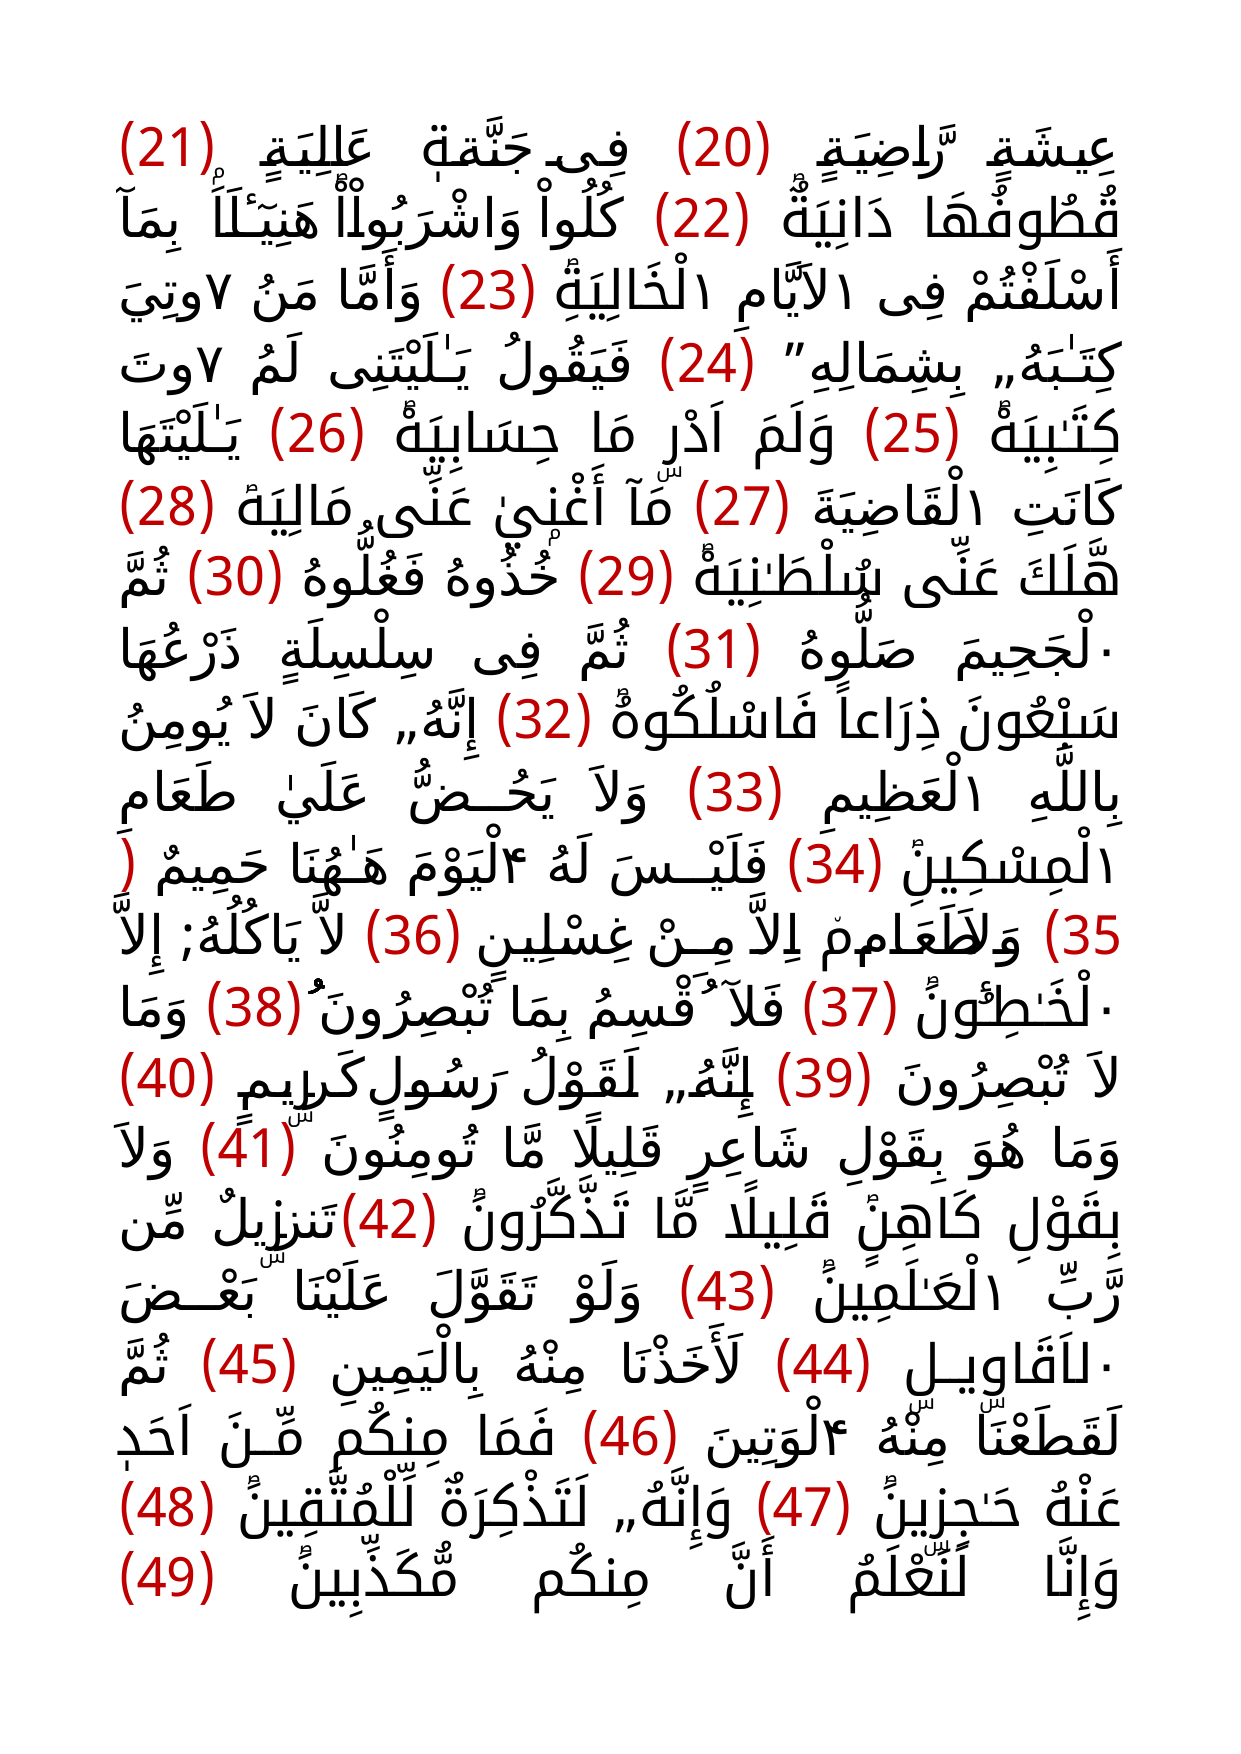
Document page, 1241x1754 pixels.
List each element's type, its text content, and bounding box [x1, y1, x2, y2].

text بِسْمِ ۱للَّهِ ۱لرَّحْمَـٰنِ ۱لرَّحِيمِ ۰لْحَآقَّةُ مَا ۰لْحَآقَّةُؐ (1) وَمَآ أَدْرۭيٰــكَ مَا ۰لْحَآقَّةُؐ (2) كَذَّبَتْ ثَمُودُ وَعَادٛ بِالْقَارۣعَةِؐ (3) فَأَمَّا ثَمُودُ فَٱُهْلِكُواْ بِالطَّاغِيَةِؐ (4) وَأَمَّا عَادٌ فَٱُهْلِكُواْ بِـرۣيحٍ صَرْصَر۫ عَاتِيَةٍ (5) سَخَّرَهَا عَلَيْهِمْ سَبْعَ لَيَالٍ وَثَمَـٰنِيَةَ أَيَّامٖ حُسُوماًؐ فَتَرَي ۰لْقَوْمَ فِيهَا صَرْعۭيٰ كَأَنَّهُمُ; أَعْجَازُ نَخْلٖ خَاوۣيَةٍؐ (6) فَهَلْ تَرۭيٰ لَهُم مِّنۢ بَاقِيَةٍؐ (7) وَجَآءَ فِرْعَوْنُ وَمَــن قَبْلَهُ„ وَالْمُوتَفِكَـٰتُ بِالْخَاطِيؕةِ (8) فَعَصَوْاْ رَسُولَ رَبِّهِمْ فَأَخَذَهُمُ; أَخْذَةً رَّابِيَةٗؐ (9) اِنَّا لَمَّا طَغَا ۰لْمَآءُ حَمَلْنَـٰكُمْ فِى ۱لْجَارۣيَةِ (10) ڤِنَجْعَلَهَا لَكُمْ تَذْكِرَةً وَتَعِيَهَآ ٱُذْنٌ وَ؛عِيَةٌؐ (11) فَإِذَا نُفِخَ فِى ۱لصُّورۣ نَفْخَةٌ وَ؛حِدَةٌ (12) وَحُمِلَتِ ۱لاَرْضُ وَالْجِبَالُ فَدُكَّتَا دَكَّةً وَ؛حِدَةً (13) فَيَوْمَئِذٍ وَقَعَتِ ۱لْوَاقِعَةُ (14) وَانشَقَّتِ ۱لسَّمَآءُ فَهِيَ يَوْمَئِذٍ وَاهِيَةٌ (15) وَالْمَلَــكُ عَلَيٰٓ أَرْجَآئِهَاؐ وَيَحْمِلُ عَرْشَ رَبِّــكَ فَوْقَهُمْ يَوْمَئِذٍ ثَمَـٰنِيَةٌ (16) يَوْمَئِذٍ تُعْرَضُونَ لاَ تَخْفۭيٰ مِنكُمْ خَافِيَةٌؐ (17) ¥ فَأَمَّا مَنُ ۷وتِيَ كِتَـٰبَهُ„ بِيَمِينِهِ” فَيَقُولُ هَآؤُمُ èقْرَءُواْ كِتَـٰبِيَهْؐ (18) إِنِّى ظَنَنتُ أَنِّى مُچَقٖ حِسَابِيَهْؐ (19) فَهُوَ فِى عِيشَةٍ رَّاضِيَةٍ (20) فِى جَنَّةٖ عَالِيَةٍ (21) قُطُوفُهَا دَانِيَةٌؐ (22) كُلُواْ وَاشْرَبُواْؐ هَنِيٓـٔاَۢ بِمَآ أَسْلَفْتُمْ فِى ۱لاَيَّامِ ۱لْخَالِيَةِؐ (23) وَأَمَّا مَنُ ۷وتِيَ كِتَـٰبَهُ„ بِشِمَالِهِ” (24) فَيَقُولُ يَـٰلَيْتَنِى لَمُ ۷وتَ كِتَـٰبِيَهْؐ (25) وَلَمَ اَدْرۣ مَا حِسَابِيَهْؐ (26) يَـٰلَيْتَهَا كَانَتِ ۱لْقَاضِيَةَ (27) مَآ أَغْنۭيٰ عَنِّى مَالِيَهؐ (28) هَّلَكَ عَنِّى سُلْطَـٰنِيَهْؐ (29) خُذُوهُ فَغُلُّوهُ (30) ثُمَّ ۰لْجَحِيمَ صَلُّوهُ (31) ثُمَّ فِى سِلْسِلَةٍ ذَرْعُهَا سَبْعُونَ ذِرَاعاً فَاسْلُكُوهُؐ (32) إِنَّهُ„ كَانَ لاَ يُومِنُ بِاللَّهِ ۱لْعَظِيمِ (33) وَلاَ يَحُــضُّ عَلَيٰ طَعَامِ ۱لْمِسْكِينِؐ (34) فَلَيْــسَ لَهُ ۴لْيَوْمَ هَـٰهُنَا حَمِيمٌ (35) وَلاَ طَعَام٘ اِلاَّ مِــنْ غِسْلِينٍ (36) لاَّ يَاكُلُهُ; إِلاَّ ۰لْخَـٰطِـُٔونَؐ (37) فَلآَ ٱُقْسِمُ بِمَا تُبْصِرُونَ (38) وَمَا لاَ تُبْصِرُونَ (39) إِنَّهُ„ لَقَوْلُ رَسُولٍ كَرۣيمٍ (40) وَمَا هُوَ بِقَوْلِ شَاعِرٍ قَلِيلًا مَّا تُومِنُونَ (41) وَلاَ بِقَوْلِ كَاهِنٍؐ قَلِيلًا مَّا تَذَّكَّرُونَؐ (42) تَنزۣيلٌ مِّن رَّبِّ ۱لْعَـٰلَمِينَؐ (43) وَلَوْ تَقَوَّلَ عَلَيْنَا بَعْــضَ ۰لاَقَاوۣيــلۣ (44) لَأَخَذْنَا مِنْهُ بِالْيَمِينِ (45) ثُمَّ لَقَطَعْنَا مِنْهُ ۴لْوَتِينَ (46) فَمَا مِنكُم مِّــنَ اَحَدٖ عَنْهُ حَـٰجِزۣينَؐ (47) وَإِنَّهُ„ لَتَذْكِرَةٌ لِّلْمُتَّقِينَؐ (48) وَإِنَّا لَنَعْلَمُ أَنَّ مِنكُم مُّكَذِّبِينَؐ (49) وَإِنَّهُ„ لَحَسْرَة٘ عَلَــي ۰لْكۭـٰفِـرۣينَؐ (50) وَإِنَّهُ„ لَحَــقُّ ۴لْيَقِينِؐ (51) فَسَبِّحْ بِاسْمِ رَبِّــكَ ۰لْعَظِيمِ (52) [118, 118, 1122, 1619]
